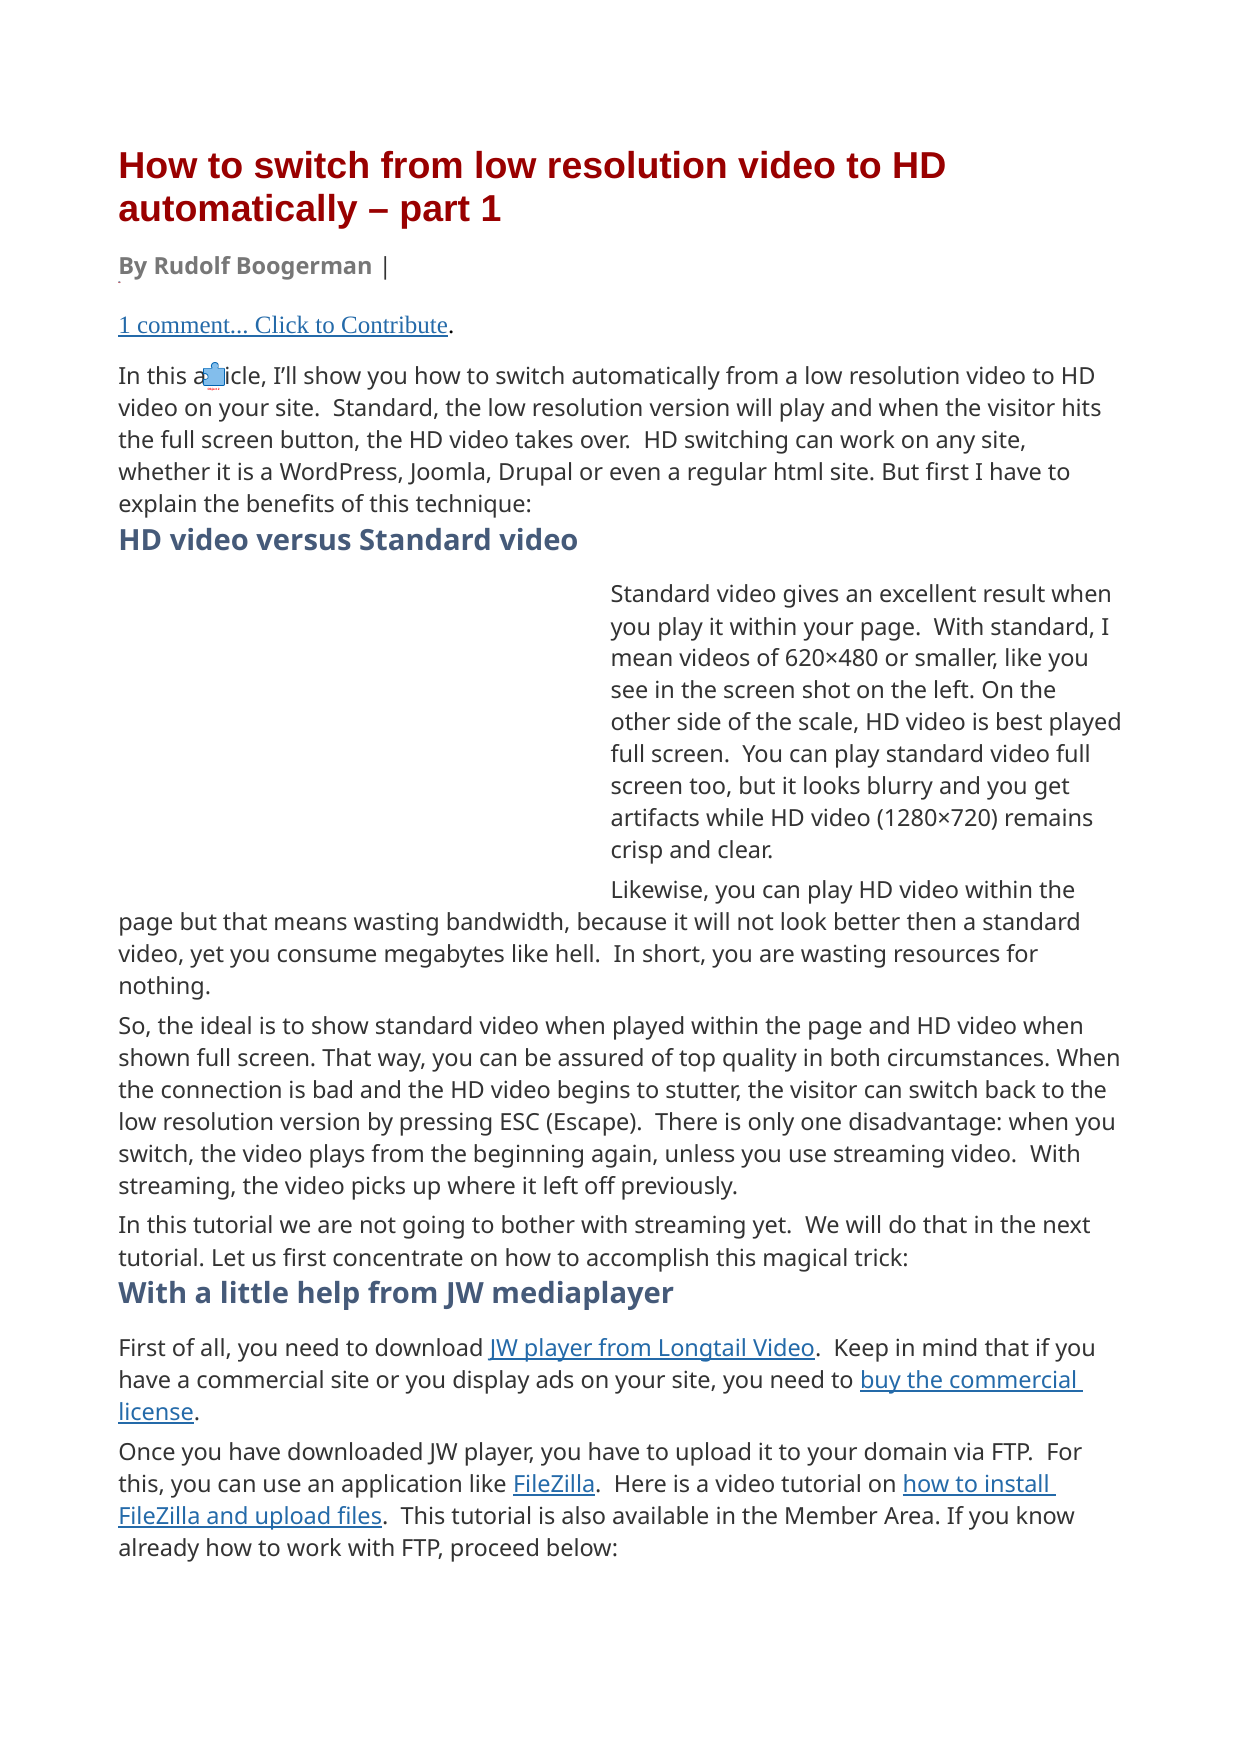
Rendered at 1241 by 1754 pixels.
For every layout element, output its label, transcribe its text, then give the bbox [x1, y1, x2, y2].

text Standard video gives an excellent result when you play it within your page. With standard, I mean videos of 620×480 or smaller, like you see in the screen shot on the left. On the other side of the scale, HD video is best played full screen. You can play standard video full screen too, but it looks blurry and you get artifacts while HD video (1280×720) remains crisp and clear. [118, 578, 1122, 866]
text So, the ideal is to show standard video when played within the page and HD video when shown full screen. That way, you can be assured of top quality in both circumstances. When the connection is bad and the HD video begins to stutter, the visitor can switch back to the low resolution version by pressing ESC (Escape). There is only one disadvantage: when you switch, the video plays from the beginning again, unless you use streaming video. With streaming, the video picks up where it left off previously. [118, 1009, 1122, 1201]
text Likewise, you can play HD video within the page but that means wasting bandwidth, because it will not look better then a standard video, yet you consume megabytes like hell. In short, you are wasting resources for nothing. [118, 873, 1122, 1001]
text 1 comment... Click to Contribute. [118, 282, 1122, 339]
text In this article, I’ll show you how to switch automatically from a low resolution video to HD video on your site. Standard, the low resolution version will play and when the visitor hits the full screen button, the HD video takes over. HD switching can work on any site, whether it is a WordPress, Joomla, Drupal or even a regular html site. But first I have to explain the benefits of this technique: [118, 359, 1122, 519]
subtitle With a little help from JW mediaplayer [118, 1273, 1122, 1312]
text First of all, you need to download JW player from Longtail Video. Keep in mind that if you have a commercial site or you display ads on your site, you need to buy the commercial license. [118, 1331, 1122, 1427]
subtitle How to switch from low resolution video to HD automatically – part 1 [118, 143, 1122, 229]
text Once you have downloaded JW player, you have to upload it to your domain via FTP. For this, you can use an application like FileZilla. Here is a video tutorial on how to install FileZilla and upload files. This tutorial is also available in the Member Area. If you know already how to work with FTP, proceed below: [118, 1435, 1122, 1563]
text In this tutorial we are not going to bother with streaming yet. We will do that in the next tutorial. Let us first concentrate on how to accomplish this magical trick: [118, 1209, 1122, 1273]
text By Rudolf Boogerman | [118, 250, 1122, 282]
subtitle HD video versus Standard video [118, 519, 1122, 559]
